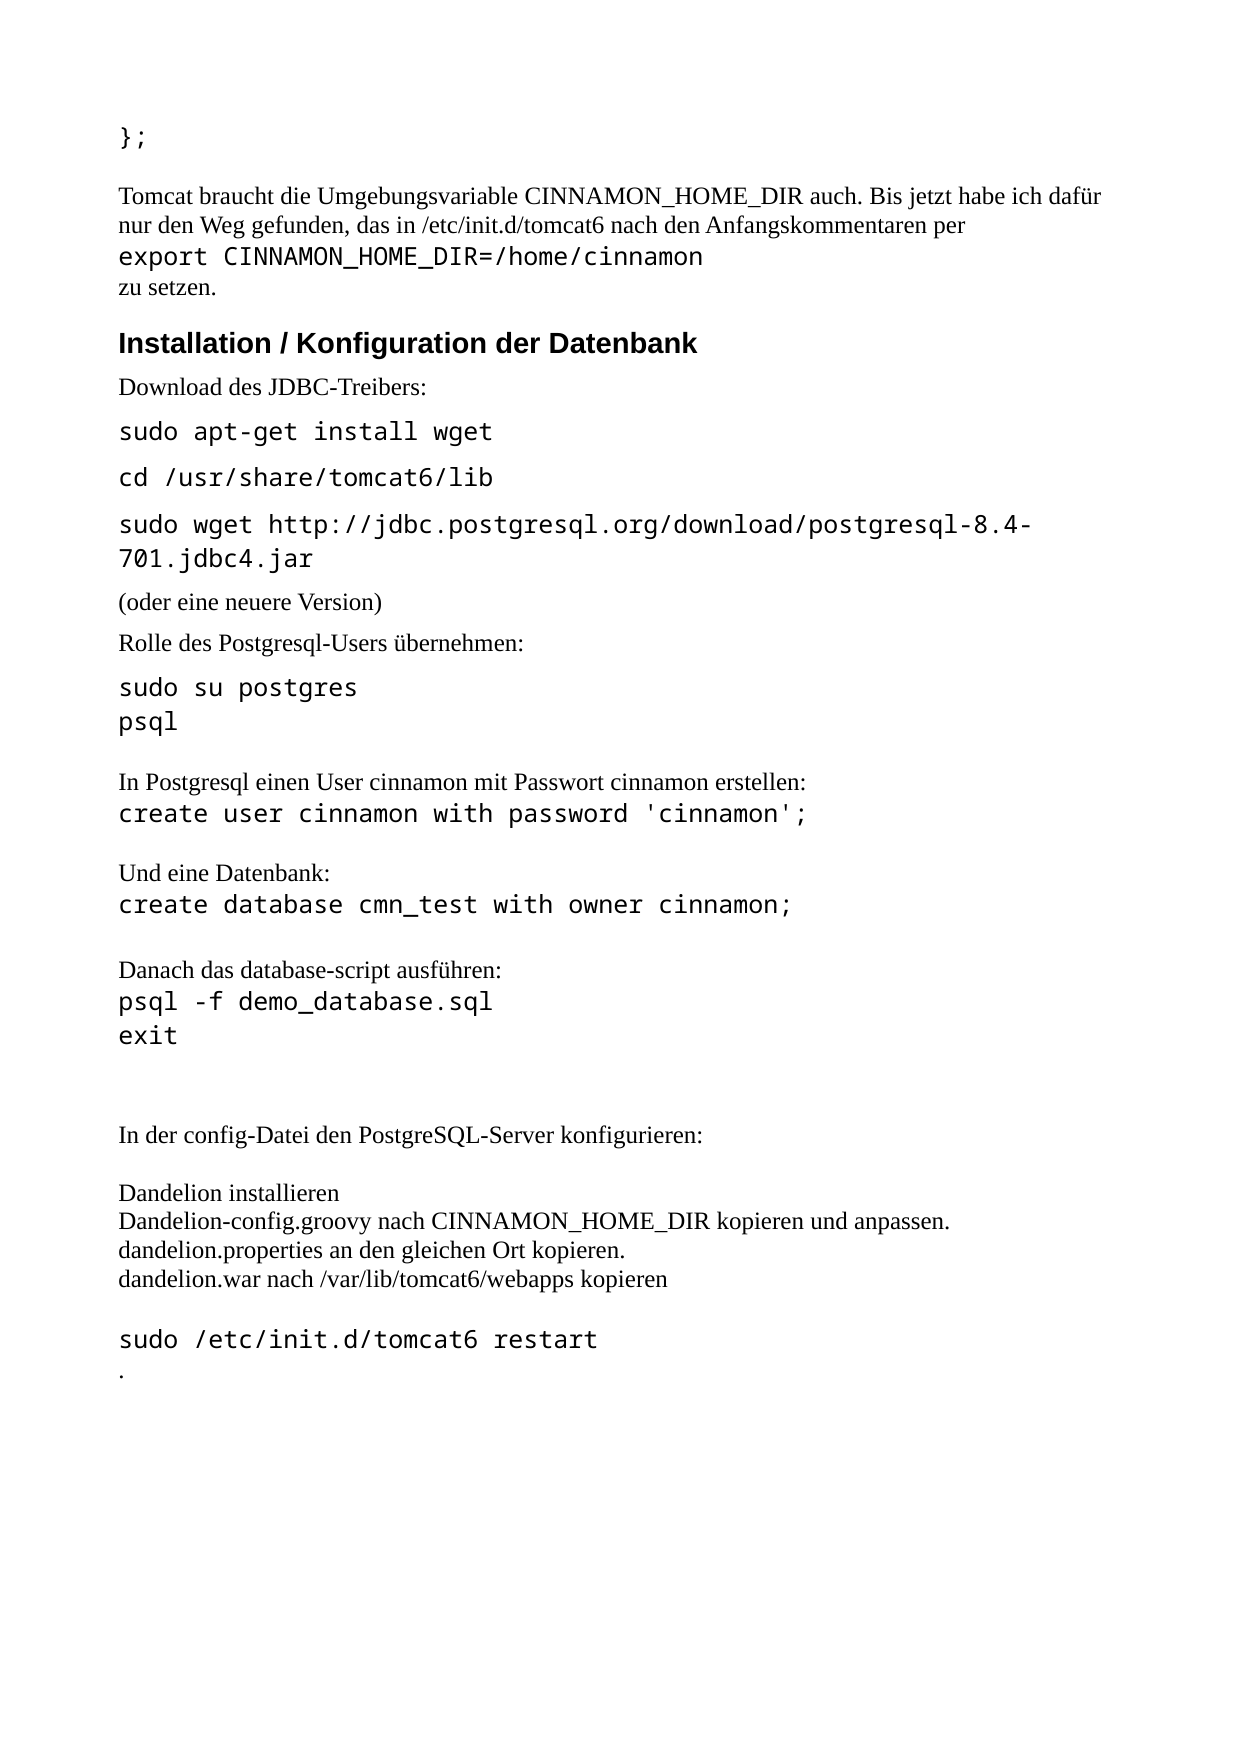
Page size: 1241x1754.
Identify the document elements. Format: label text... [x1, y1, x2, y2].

text . [118, 1355, 1122, 1384]
text create user cinnamon with password 'cinnamon'; [118, 795, 1122, 829]
text In Postgresql einen User cinnamon mit Passwort cinnamon erstellen: [118, 767, 1122, 795]
text zu setzen. [118, 272, 1122, 301]
text dandelion.war nach /var/lib/tomcat6/webapps kopieren [118, 1264, 1122, 1293]
text Danach das database-script ausführen: [118, 955, 1122, 984]
subtitle Installation / Konfiguration der Datenbank [118, 326, 1122, 360]
text psql [118, 704, 1122, 738]
text exit [118, 1018, 1122, 1052]
text sudo /etc/init.d/tomcat6 restart [118, 1321, 1122, 1355]
text dandelion.properties an den gleichen Ort kopieren. [118, 1235, 1122, 1264]
text sudo apt-get install wget [118, 413, 1122, 448]
text psql -f demo_database.sql [118, 984, 1122, 1018]
text (oder eine neuere Version) [118, 587, 1122, 616]
text export CINNAMON_HOME_DIR=/home/cinnamon [118, 238, 1122, 272]
text In der config-Datei den PostgreSQL-Server konfigurieren: [118, 1120, 1122, 1149]
text create database cmn_test with owner cinnamon; [118, 887, 1122, 921]
text cd /usr/share/tomcat6/lib [118, 460, 1122, 494]
text }; [118, 118, 1122, 152]
text Dandelion installieren [118, 1178, 1122, 1206]
text Tomcat braucht die Umgebungsvariable CINNAMON_HOME_DIR auch. Bis jetzt habe ich dafür nur den Weg gefunden, das in /etc/init.d/tomcat6 nach den Anfangskommentaren per [118, 181, 1122, 238]
text sudo wget http://jdbc.postgresql.org/download/postgresql-8.4-701.jdbc4.jar [118, 507, 1122, 575]
text Dandelion-config.groovy nach CINNAMON_HOME_DIR kopieren und anpassen. [118, 1206, 1122, 1235]
text Und eine Datenbank: [118, 858, 1122, 887]
text Download des JDBC-Treibers: [118, 372, 1122, 401]
text sudo su postgres [118, 670, 1122, 704]
text Rolle des Postgresql-Users übernehmen: [118, 628, 1122, 657]
